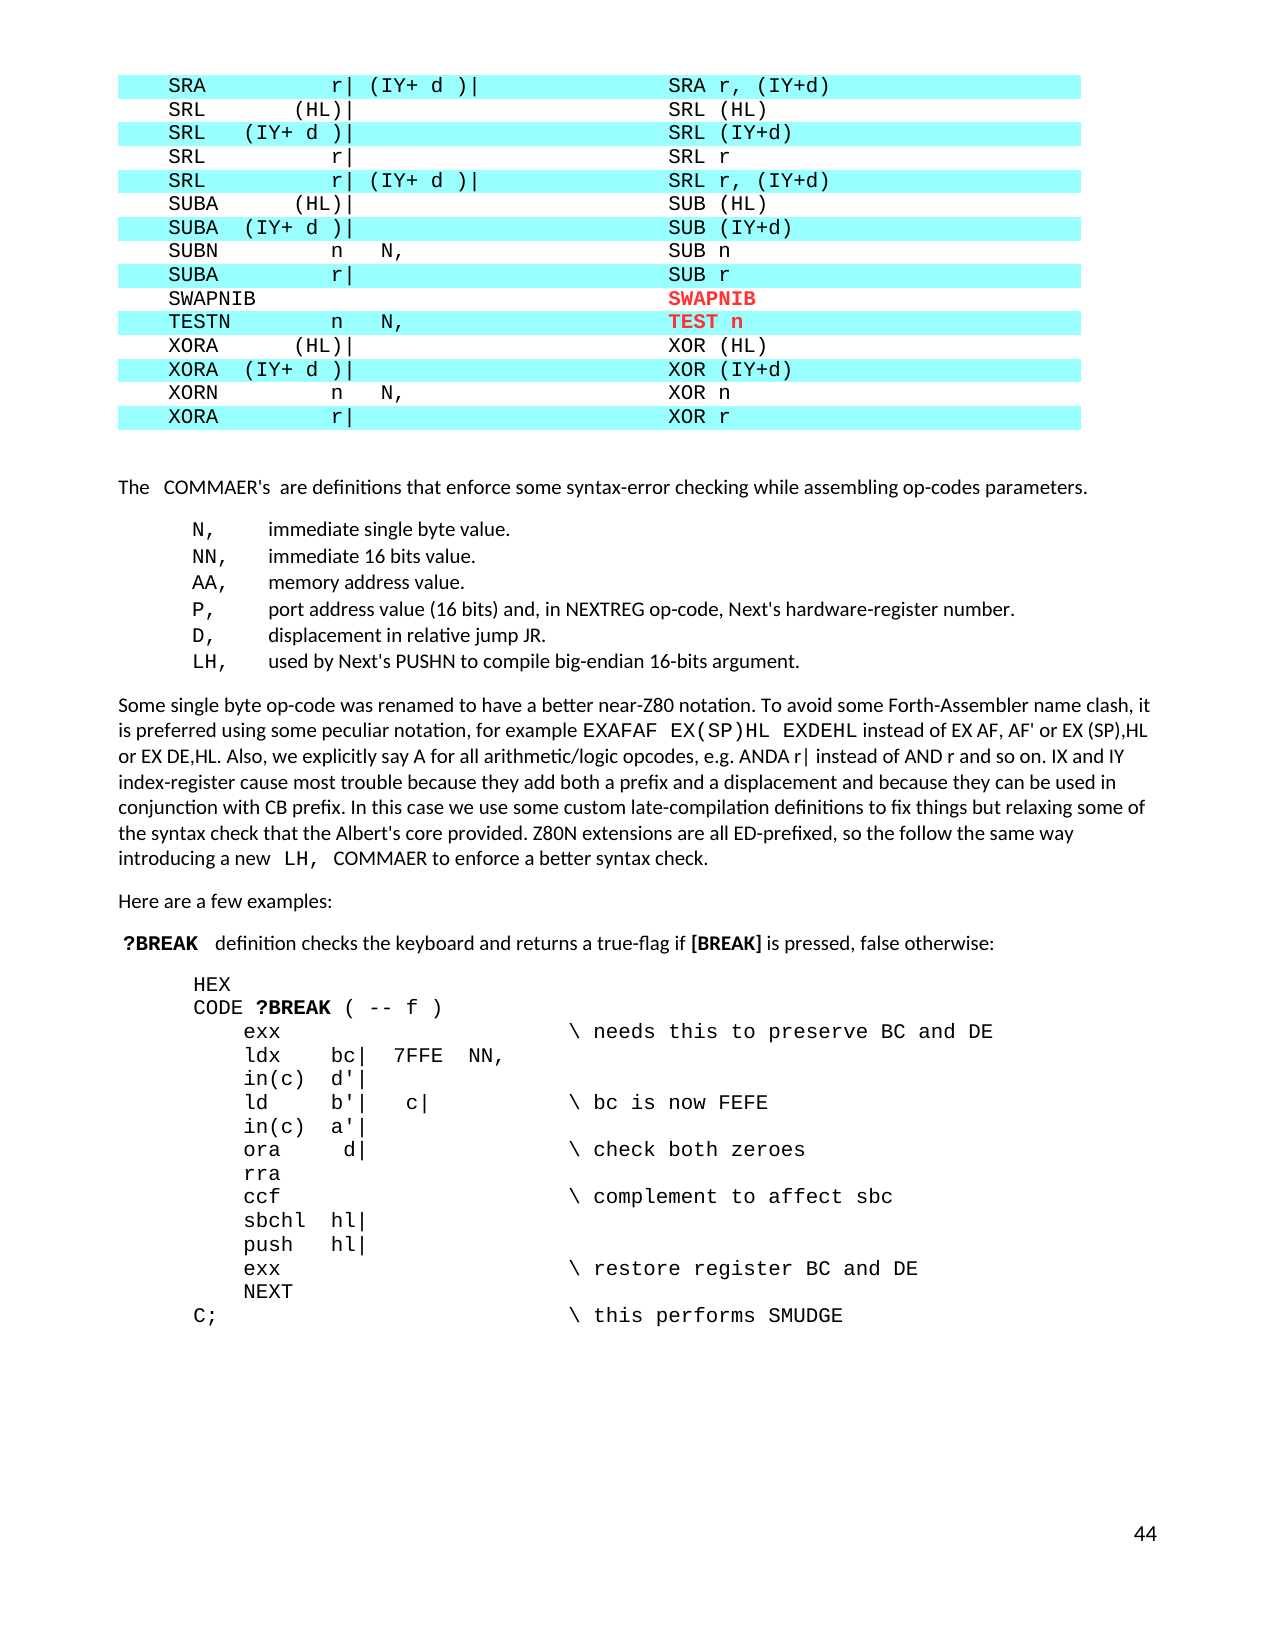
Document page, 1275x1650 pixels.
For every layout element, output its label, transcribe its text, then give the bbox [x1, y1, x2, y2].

text C; \ this performs SMUDGE [193, 1305, 1157, 1328]
list N, immediate single byte value. NN, immediate 16 bits value. AA, memory address value. P, port address value (16 bits) and, in NEXTREG op-code, Next's hardware-register number. D, displacement in relative jump JR. LH, used by Next's PUSHN to compile big-endian 16-bits argument. [118, 516, 1157, 675]
text sbchl hl| [193, 1210, 1157, 1234]
text exx \ needs this to preserve BC and DE [193, 1021, 1157, 1045]
text ora d| \ check both zeroes [193, 1139, 1157, 1163]
text rra [193, 1163, 1157, 1187]
text Some single byte op-code was renamed to have a better near-Z80 notation. To avoid some Forth-Assembler name clash, it is preferred using some peculiar notation, for example EXAFAF EX(SP)HL EXDEHL instead of EX AF, AF' or EX (SP),HL or EX DE,HL. Also, we explicitly say A for all arithmetic/logic opcodes, e.g. ANDA r| instead of AND r and so on. IX and IY index-register cause most trouble because they add both a prefix and a displacement and because they can be used in conjunction with CB prefix. In this case we use some custom late-compilation definitions to fix things but relaxing some of the syntax check that the Albert's core provided. Z80N extensions are all ED-prefixed, so the follow the same way introducing a new LH, COMMAER to enforce a better syntax check. [118, 692, 1157, 872]
text ld b'| c| \ bc is now FEFE [193, 1092, 1157, 1116]
text in(c) a'| [193, 1116, 1157, 1139]
text push hl| [193, 1234, 1157, 1257]
text NEXT [193, 1281, 1157, 1305]
text SRA r| (IY+ d )| SRA r, (IY+d) SRL (HL)| SRL (HL) SRL (IY+ d )| SRL (IY+d) SRL r| SRL r SRL r| (IY+ d )| SRL r, (IY+d) SUBA (HL)| SUB (HL) SUBA (IY+ d )| SUB (IY+d) SUBN n N, SUB n SUBA r| SUB r SWAPNIB SWAPNIB TESTN n N, TEST n XORA (HL)| XOR (HL) XORA (IY+ d )| XOR (IY+d) XORN n N, XOR n XORA r| XOR r [118, 75, 1157, 458]
text The COMMAER's are definitions that enforce some syntax-error checking while assembling op-codes parameters. [118, 474, 1157, 500]
text in(c) d'| [193, 1068, 1157, 1092]
text Here are a few examples: [118, 888, 1157, 914]
text ccf \ complement to affect sbc [193, 1187, 1157, 1210]
text exx \ restore register BC and DE [193, 1257, 1157, 1281]
text HEX [193, 974, 1157, 997]
text ?BREAK definition checks the keyboard and returns a true-flag if [BREAK] is pressed, false otherwise: [118, 931, 1157, 957]
text CODE ?BREAK ( -- f ) [193, 997, 1157, 1021]
text ldx bc| 7FFE NN, [193, 1045, 1157, 1068]
